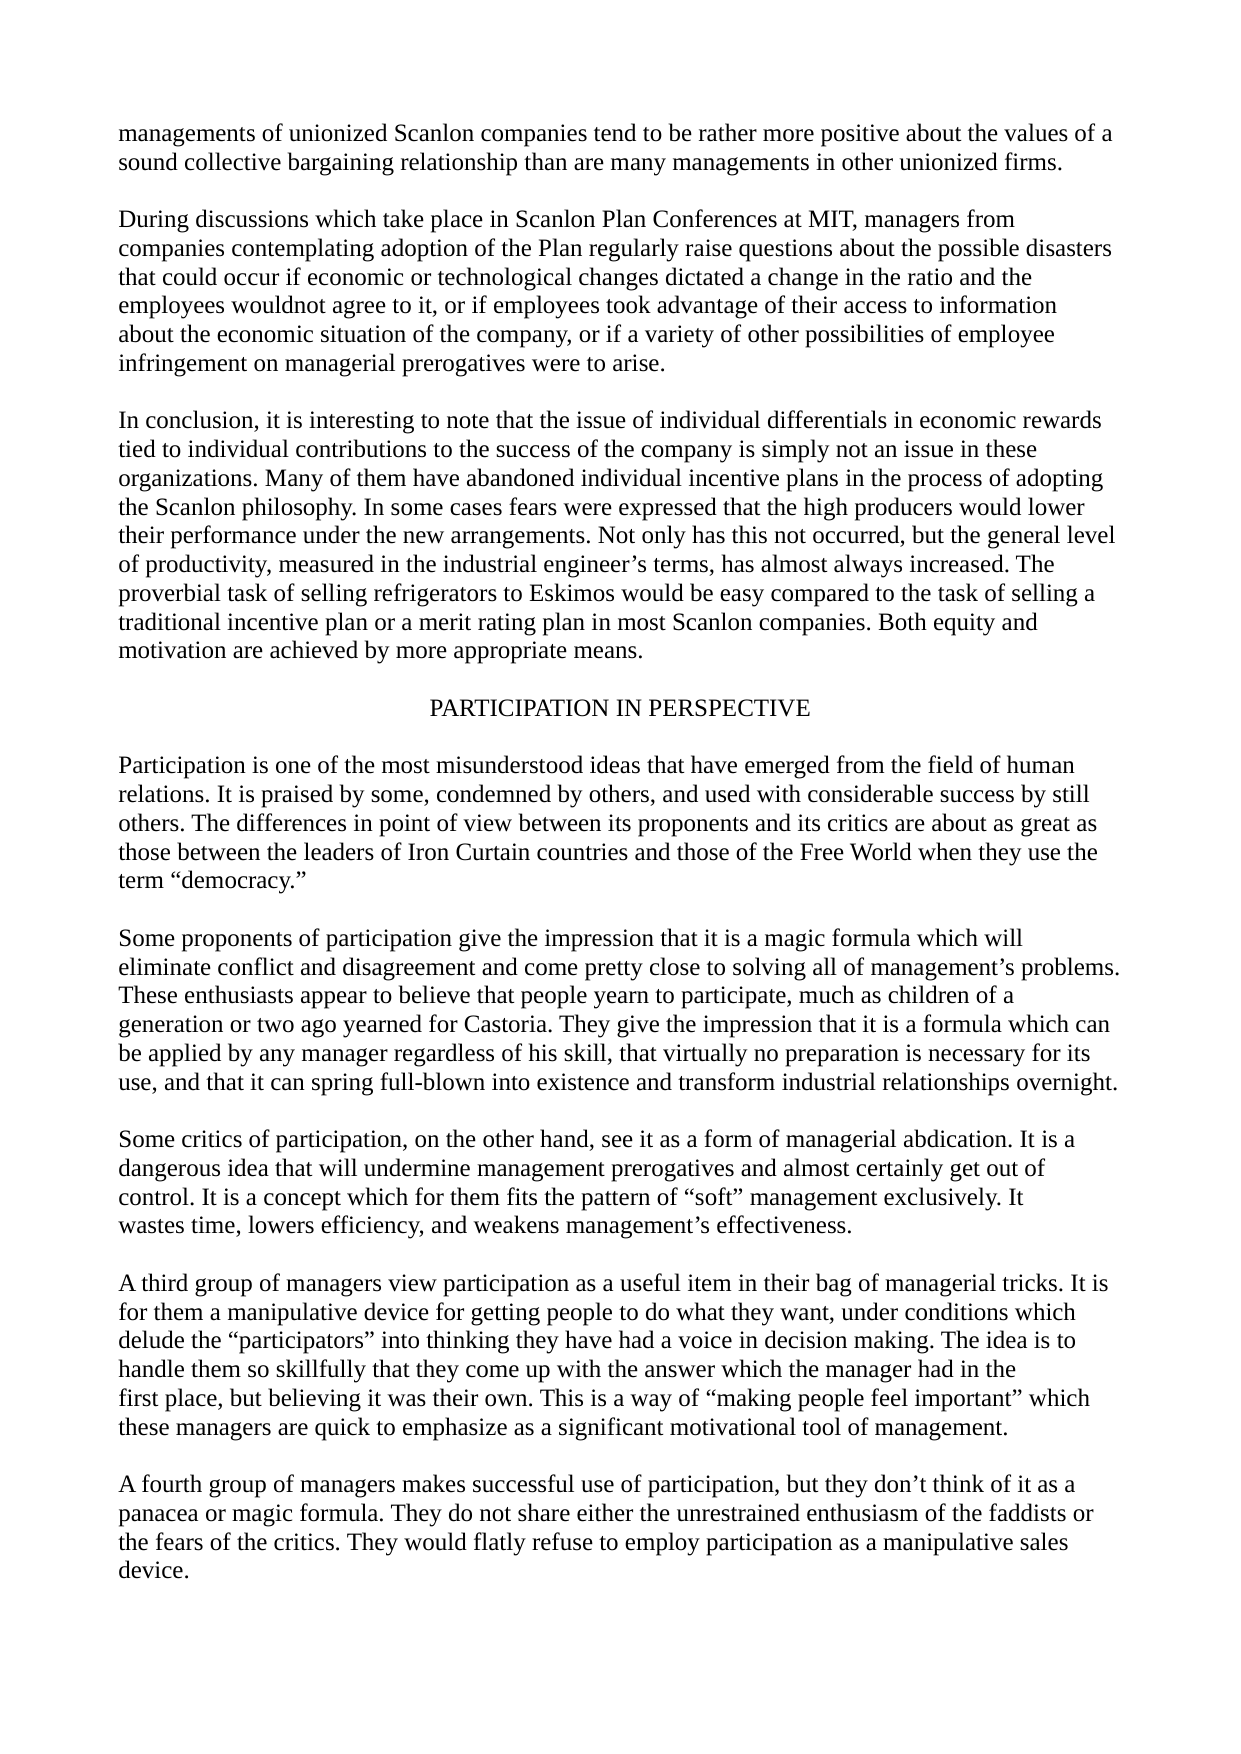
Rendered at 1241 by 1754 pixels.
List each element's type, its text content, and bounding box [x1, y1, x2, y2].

text Participation is one of the most misunderstood ideas that have emerged from the field of human relations. It is praised by some, condemned by others, and used with considerable success by still others. The differences in point of view between its proponents and its critics are about as great as those between the leaders of Iron Curtain countries and those of the Free World when they use the term “democracy.” [118, 751, 1122, 894]
text During discussions which take place in Scanlon Plan Conferences at MIT, managers from companies contemplating adoption of the Plan regularly raise questions about the possible disasters that could occur if economic or technological changes dictated a change in the ratio and the employees wouldnot agree to it, or if employees took advantage of their access to information [118, 204, 1122, 319]
text managements of unionized Scanlon companies tend to be rather more positive about the values of a sound collective bargaining relationship than are many managements in other unionized firms. [118, 118, 1122, 176]
text Some critics of participation, on the other hand, see it as a form of managerial abdication. It is a dangerous idea that will undermine management prerogatives and almost certainly get out of control. It is a concept which for them fits the pattern of “soft” management exclusively. It [118, 1124, 1122, 1211]
text wastes time, lowers efficiency, and weakens management’s effectiveness. [118, 1211, 1122, 1239]
text In conclusion, it is interesting to note that the issue of individual differentials in economic rewards tied to individual contributions to the success of the company is simply not an issue in these organizations. Many of them have abandoned individual incentive plans in the process of adopting [118, 406, 1122, 492]
text PARTICIPATION IN PERSPECTIVE [118, 693, 1122, 722]
text first place, but believing it was their own. This is a way of “making people feel important” which these managers are quick to emphasize as a significant motivational tool of management. [118, 1383, 1122, 1441]
text the Scanlon philosophy. In some cases fears were expressed that the high producers would lower their performance under the new arrangements. Not only has this not occurred, but the general level of productivity, measured in the industrial engineer’s terms, has almost always increased. The proverbial task of selling refrigerators to Eskimos would be easy compared to the task of selling a traditional incentive plan or a merit rating plan in most Scanlon companies. Both equity and motivation are achieved by more appropriate means. [118, 492, 1122, 664]
text A fourth group of managers makes successful use of participation, but they don’t think of it as a panacea or magic formula. They do not share either the unrestrained enthusiasm of the faddists or the fears of the critics. They would flatly refuse to employ participation as a manipulative sales device. [118, 1469, 1122, 1584]
text A third group of managers view participation as a useful item in their bag of managerial tricks. It is for them a manipulative device for getting people to do what they want, under conditions which delude the “participators” into thinking they have had a voice in decision making. The idea is to handle them so skillfully that they come up with the answer which the manager had in the [118, 1268, 1122, 1383]
text be applied by any manager regardless of his skill, that virtually no preparation is necessary for its use, and that it can spring full-blown into existence and transform industrial relationships overnight. [118, 1038, 1122, 1096]
text about the economic situation of the company, or if a variety of other possibilities of employee infringement on managerial prerogatives were to arise. [118, 319, 1122, 377]
text Some proponents of participation give the impression that it is a magic formula which will eliminate conflict and disagreement and come pretty close to solving all of management’s problems. These enthusiasts appear to believe that people yearn to participate, much as children of a generation or two ago yearned for Castoria. They give the impression that it is a formula which can [118, 923, 1122, 1038]
